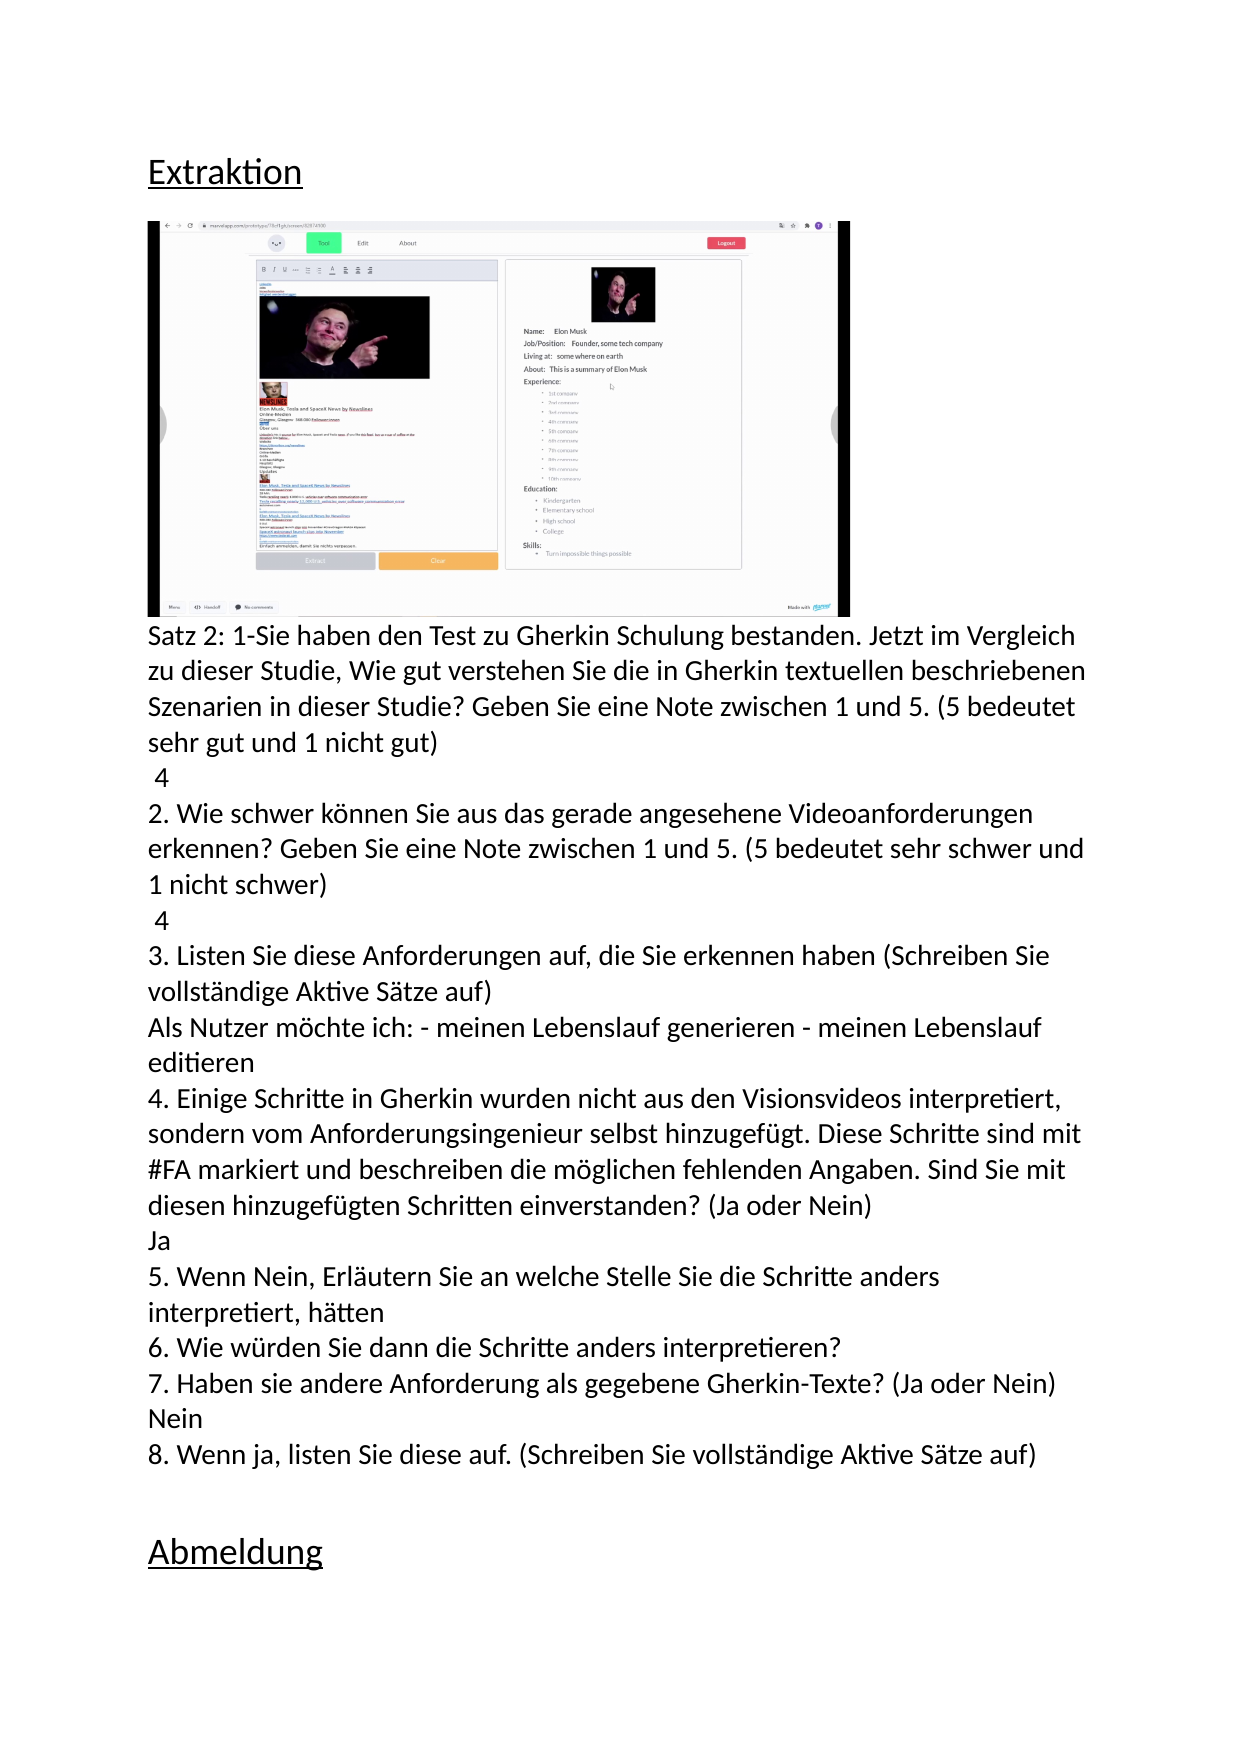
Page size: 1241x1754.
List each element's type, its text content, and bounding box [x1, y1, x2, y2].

text Ja [148, 1222, 1093, 1258]
text 7. Haben sie andere Anforderung als gegebene Gherkin-Texte? (Ja oder Nein) Nein [148, 1365, 1093, 1436]
text 3. Listen Sie diese Anforderungen auf, die Sie erkennen haben (Schreiben Sie vollständige Aktive Sätze auf) [148, 937, 1093, 1009]
text 6. Wie würden Sie dann die Schritte anders interpretieren? [148, 1329, 1093, 1365]
subtitle Abmeldung [148, 1528, 1093, 1574]
text 4 [148, 902, 1093, 937]
text 4 [148, 759, 1093, 795]
text Als Nutzer möchte ich: - meinen Lebenslauf generieren - meinen Lebenslauf editieren [148, 1009, 1093, 1080]
text 4. Einige Schritte in Gherkin wurden nicht aus den Visionsvideos interpretiert, sondern vom Anforderungsingenieur selbst hinzugefügt. Diese Schritte sind mit #FA markiert und beschreiben die möglichen fehlenden Angaben. Sind Sie mit diesen hinzugefügten Schritten einverstanden? (Ja oder Nein) [148, 1080, 1093, 1222]
text 5. Wenn Nein, Erläutern Sie an welche Stelle Sie die Schritte anders interpretiert, hätten [148, 1258, 1093, 1329]
subtitle Extraktion [148, 148, 1093, 193]
text 8. Wenn ja, listen Sie diese auf. (Schreiben Sie vollständige Aktive Sätze auf) [148, 1436, 1093, 1472]
text Satz 2: 1-Sie haben den Test zu Gherkin Schulung bestanden. Jetzt im Vergleich zu dieser Studie, Wie gut verstehen Sie die in Gherkin textuellen beschriebenen Szenarien in dieser Studie? Geben Sie eine Note zwischen 1 und 5. (5 bedeutet sehr gut und 1 nicht gut) [148, 617, 1093, 759]
text 2. Wie schwer können Sie aus das gerade angesehene Videoanforderungen erkennen? Geben Sie eine Note zwischen 1 und 5. (5 bedeutet sehr schwer und 1 nicht schwer) [148, 795, 1093, 902]
